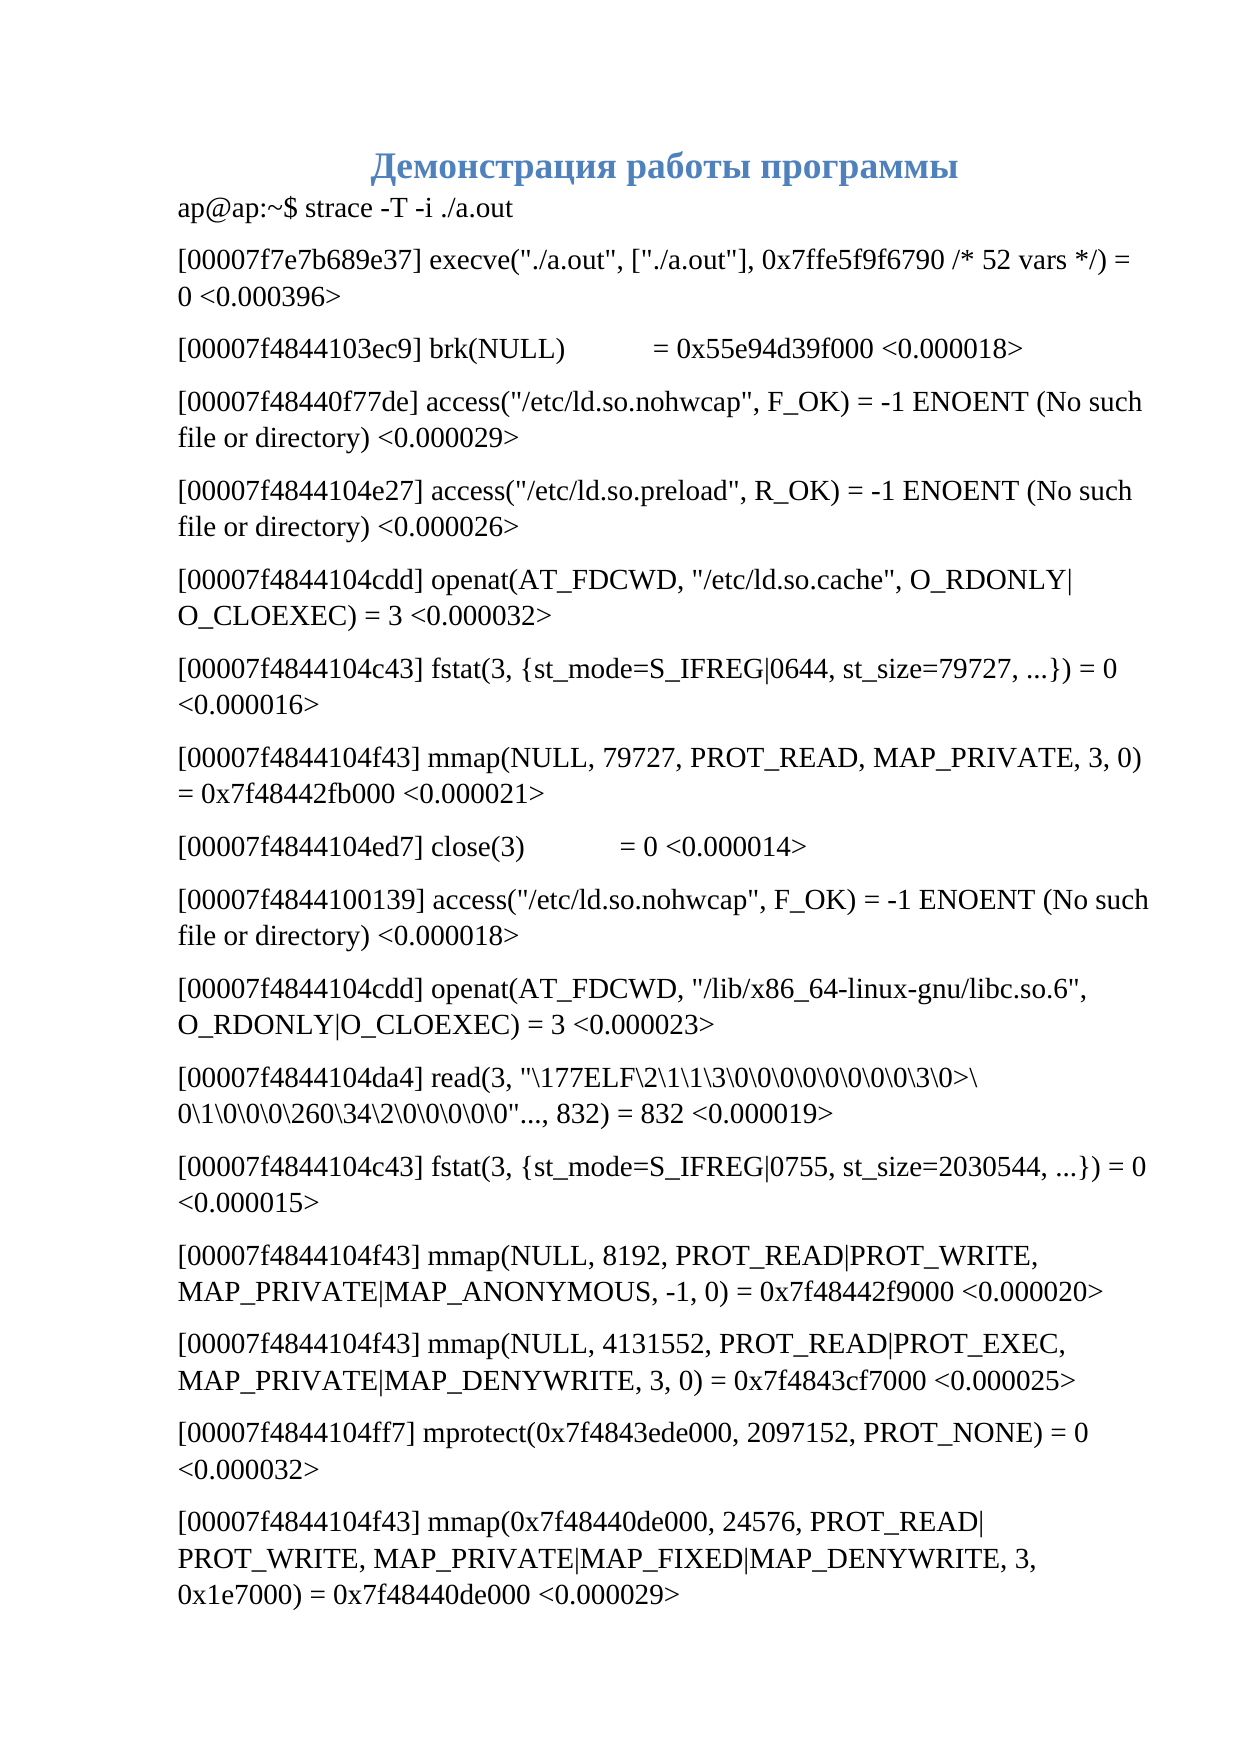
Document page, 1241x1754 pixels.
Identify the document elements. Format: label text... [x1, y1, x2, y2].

text [00007f4844104f43] mmap(0x7f48440de000, 24576, PROT_READ|PROT_WRITE, MAP_PRIVATE|MAP_FIXED|MAP_DENYWRITE, 3, 0x1e7000) = 0x7f48440de000 <0.000029> [177, 1504, 1152, 1610]
text ap@ap:~$ strace -T -i ./a.out [177, 190, 1152, 223]
text [00007f4844104f43] mmap(NULL, 4131552, PROT_READ|PROT_EXEC, MAP_PRIVATE|MAP_DENYWRITE, 3, 0) = 0x7f4843cf7000 <0.000025> [177, 1327, 1152, 1396]
text [00007f4844104ed7] close(3) = 0 <0.000014> [177, 829, 1152, 863]
text [00007f4844104cdd] openat(AT_FDCWD, "/lib/x86_64-linux-gnu/libc.so.6", O_RDONLY|O_CLOEXEC) = 3 <0.000023> [177, 971, 1152, 1041]
text [00007f4844104c43] fstat(3, {st_mode=S_IFREG|0644, st_size=79727, ...}) = 0 <0.000016> [177, 651, 1152, 721]
text [00007f4844104f43] mmap(NULL, 79727, PROT_READ, MAP_PRIVATE, 3, 0) = 0x7f48442fb000 <0.000021> [177, 740, 1152, 810]
subtitle Демонстрация работы программы [177, 143, 1152, 186]
text [00007f4844104c43] fstat(3, {st_mode=S_IFREG|0755, st_size=2030544, ...}) = 0 <0.000015> [177, 1149, 1152, 1218]
text [00007f4844104f43] mmap(NULL, 8192, PROT_READ|PROT_WRITE, MAP_PRIVATE|MAP_ANONYMOUS, -1, 0) = 0x7f48442f9000 <0.000020> [177, 1238, 1152, 1307]
text [00007f4844100139] access("/etc/ld.so.nohwcap", F_OK) = -1 ENOENT (No such file or directory) <0.000018> [177, 882, 1152, 952]
text [00007f4844104da4] read(3, "\177ELF\2\1\1\3\0\0\0\0\0\0\0\0\3\0>\0\1\0\0\0\260\34\2\0\0\0\0\0"..., 832) = 832 <0.000019> [177, 1060, 1152, 1129]
text [00007f48440f77de] access("/etc/ld.so.nohwcap", F_OK) = -1 ENOENT (No such file or directory) <0.000029> [177, 384, 1152, 454]
text [00007f4844104e27] access("/etc/ld.so.preload", R_OK) = -1 ENOENT (No such file or directory) <0.000026> [177, 473, 1152, 543]
text [00007f4844104cdd] openat(AT_FDCWD, "/etc/ld.so.cache", O_RDONLY|O_CLOEXEC) = 3 <0.000032> [177, 562, 1152, 632]
text [00007f4844104ff7] mprotect(0x7f4843ede000, 2097152, PROT_NONE) = 0 <0.000032> [177, 1416, 1152, 1485]
text [00007f4844103ec9] brk(NULL) = 0x55e94d39f000 <0.000018> [177, 331, 1152, 365]
text [00007f7e7b689e37] execve("./a.out", ["./a.out"], 0x7ffe5f9f6790 /* 52 vars */) = 0 <0.000396> [177, 242, 1152, 312]
